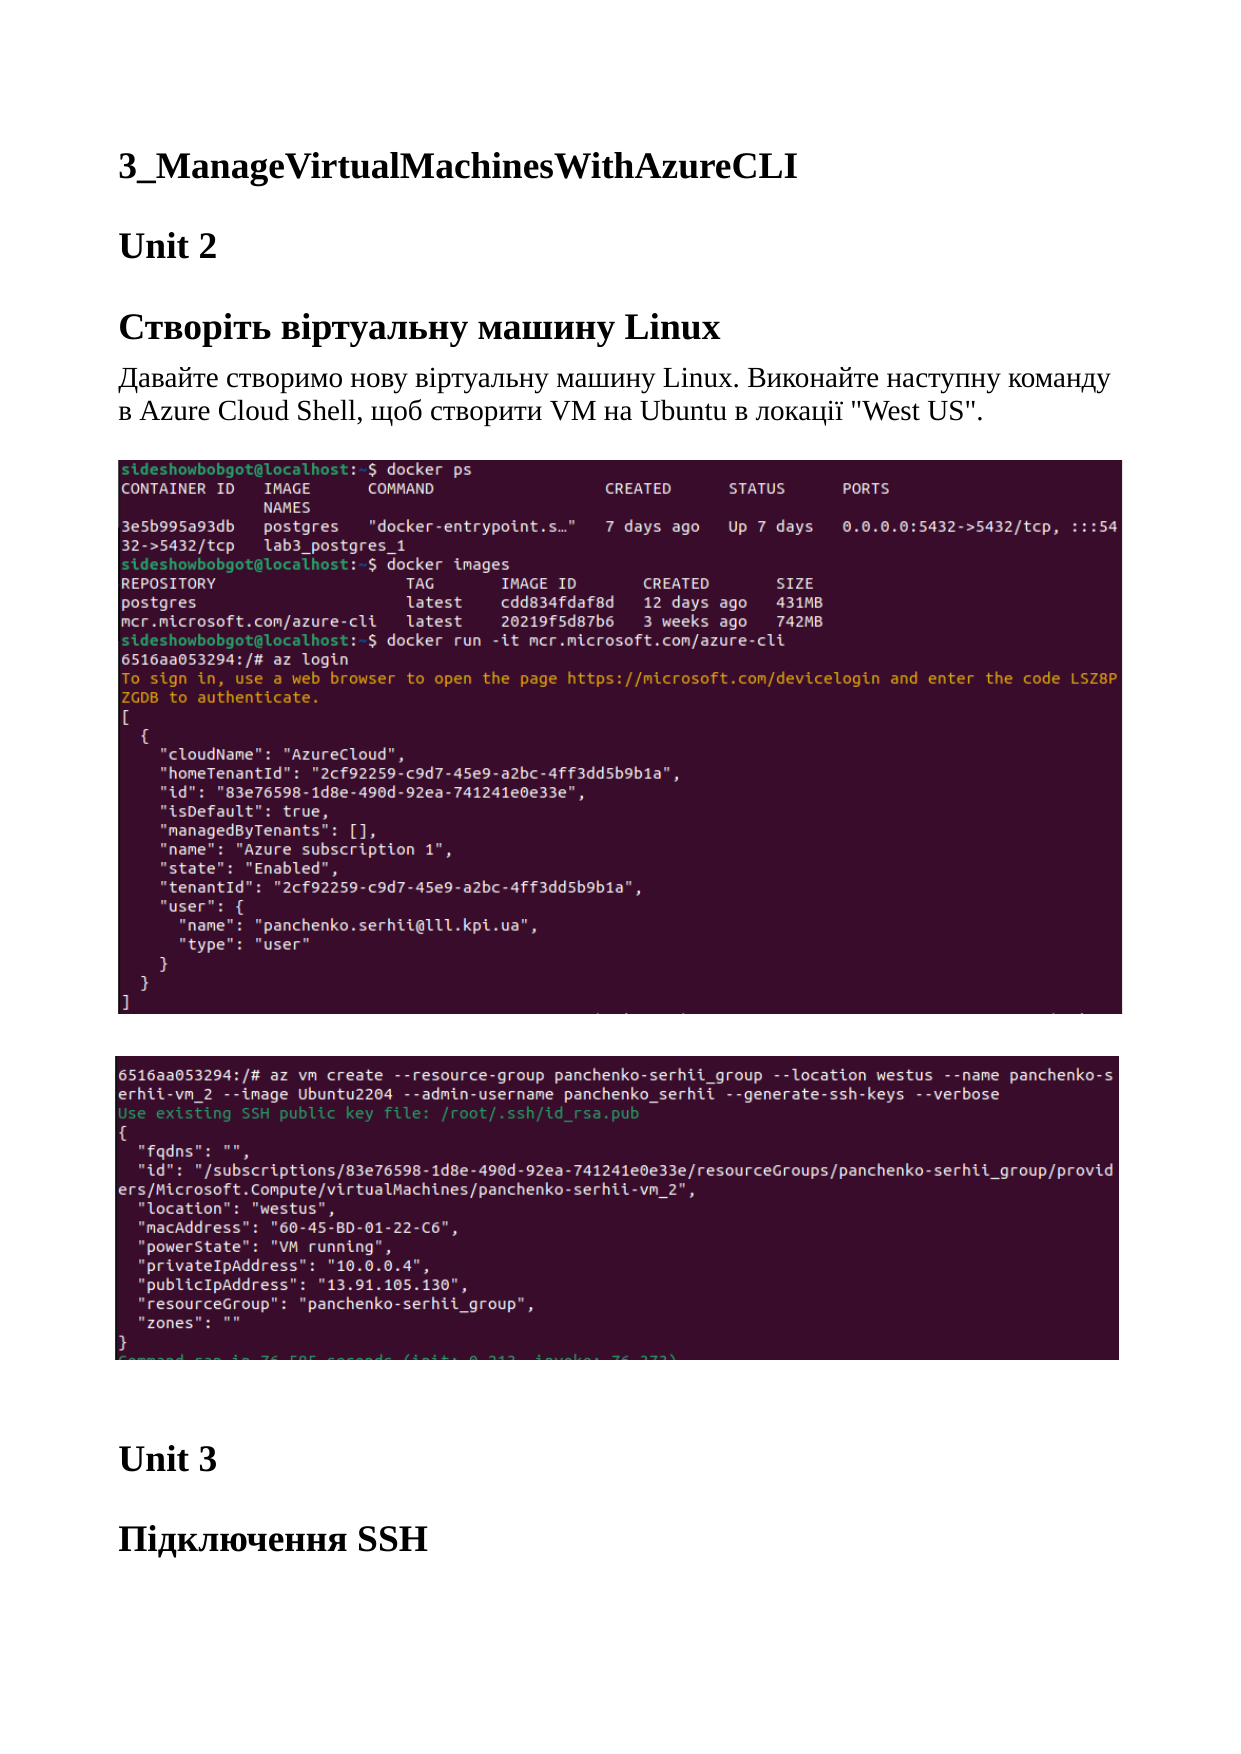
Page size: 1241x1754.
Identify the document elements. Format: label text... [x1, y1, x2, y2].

picture [118, 460, 1123, 1014]
subtitle Unit 2 [118, 224, 1122, 267]
subtitle Створіть віртуальну машину Linux [118, 304, 1122, 347]
subtitle Підключення SSH [118, 1517, 1122, 1560]
subtitle 3_ManageVirtualMachinesWithAzureCLI [118, 143, 1122, 186]
subtitle Unit 3 [118, 1436, 1122, 1479]
text Давайте створимо нову віртуальну машину Linux. Виконайте наступну команду в Azure Cloud Shell, щоб створити VM на Ubuntu в локації "West US". [118, 360, 1122, 427]
picture [115, 1056, 1119, 1360]
